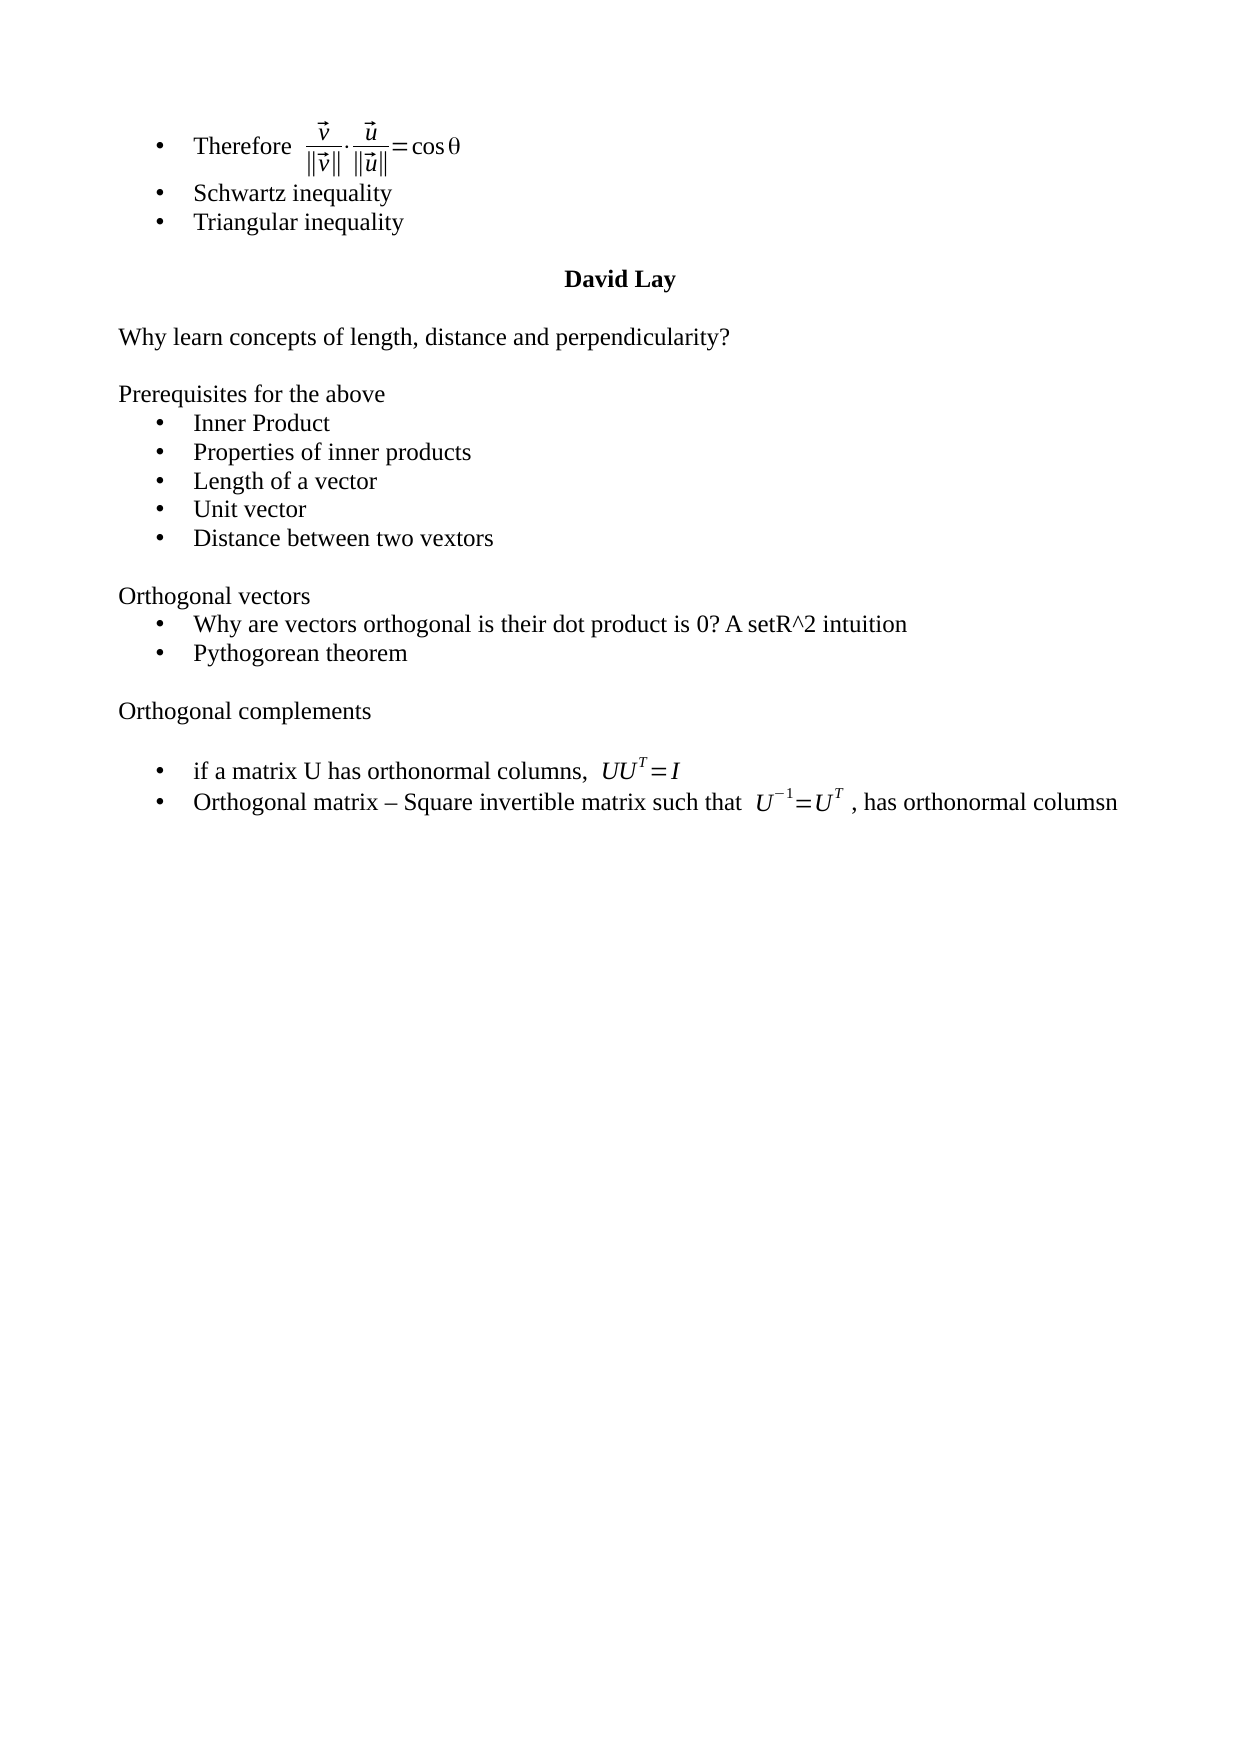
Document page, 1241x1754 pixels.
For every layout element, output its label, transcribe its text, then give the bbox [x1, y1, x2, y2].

list Properties of inner products [156, 437, 1122, 466]
list Inner Product [156, 408, 1122, 437]
text Why learn concepts of length, distance and perpendicularity? [118, 322, 1122, 351]
text Prerequisites for the above [118, 379, 1122, 408]
list Distance between two vextors [156, 523, 1122, 552]
text Orthogonal vectors [118, 581, 1122, 609]
list Unit vector [156, 494, 1122, 523]
list if a matrix U has orthonormal columns, [156, 753, 1122, 784]
list Pythogorean theorem [156, 638, 1122, 667]
list Therefore [156, 118, 1122, 178]
list Why are vectors orthogonal is their dot product is 0? A setR^2 intuition [156, 609, 1122, 638]
text David Lay [118, 264, 1122, 293]
list Triangular inequality [156, 207, 1122, 236]
list Schwartz inequality [156, 178, 1122, 207]
text Orthogonal complements [118, 696, 1122, 724]
list Orthogonal matrix – Square invertible matrix such that , has orthonormal columsn [156, 784, 1122, 816]
list Length of a vector [156, 466, 1122, 494]
